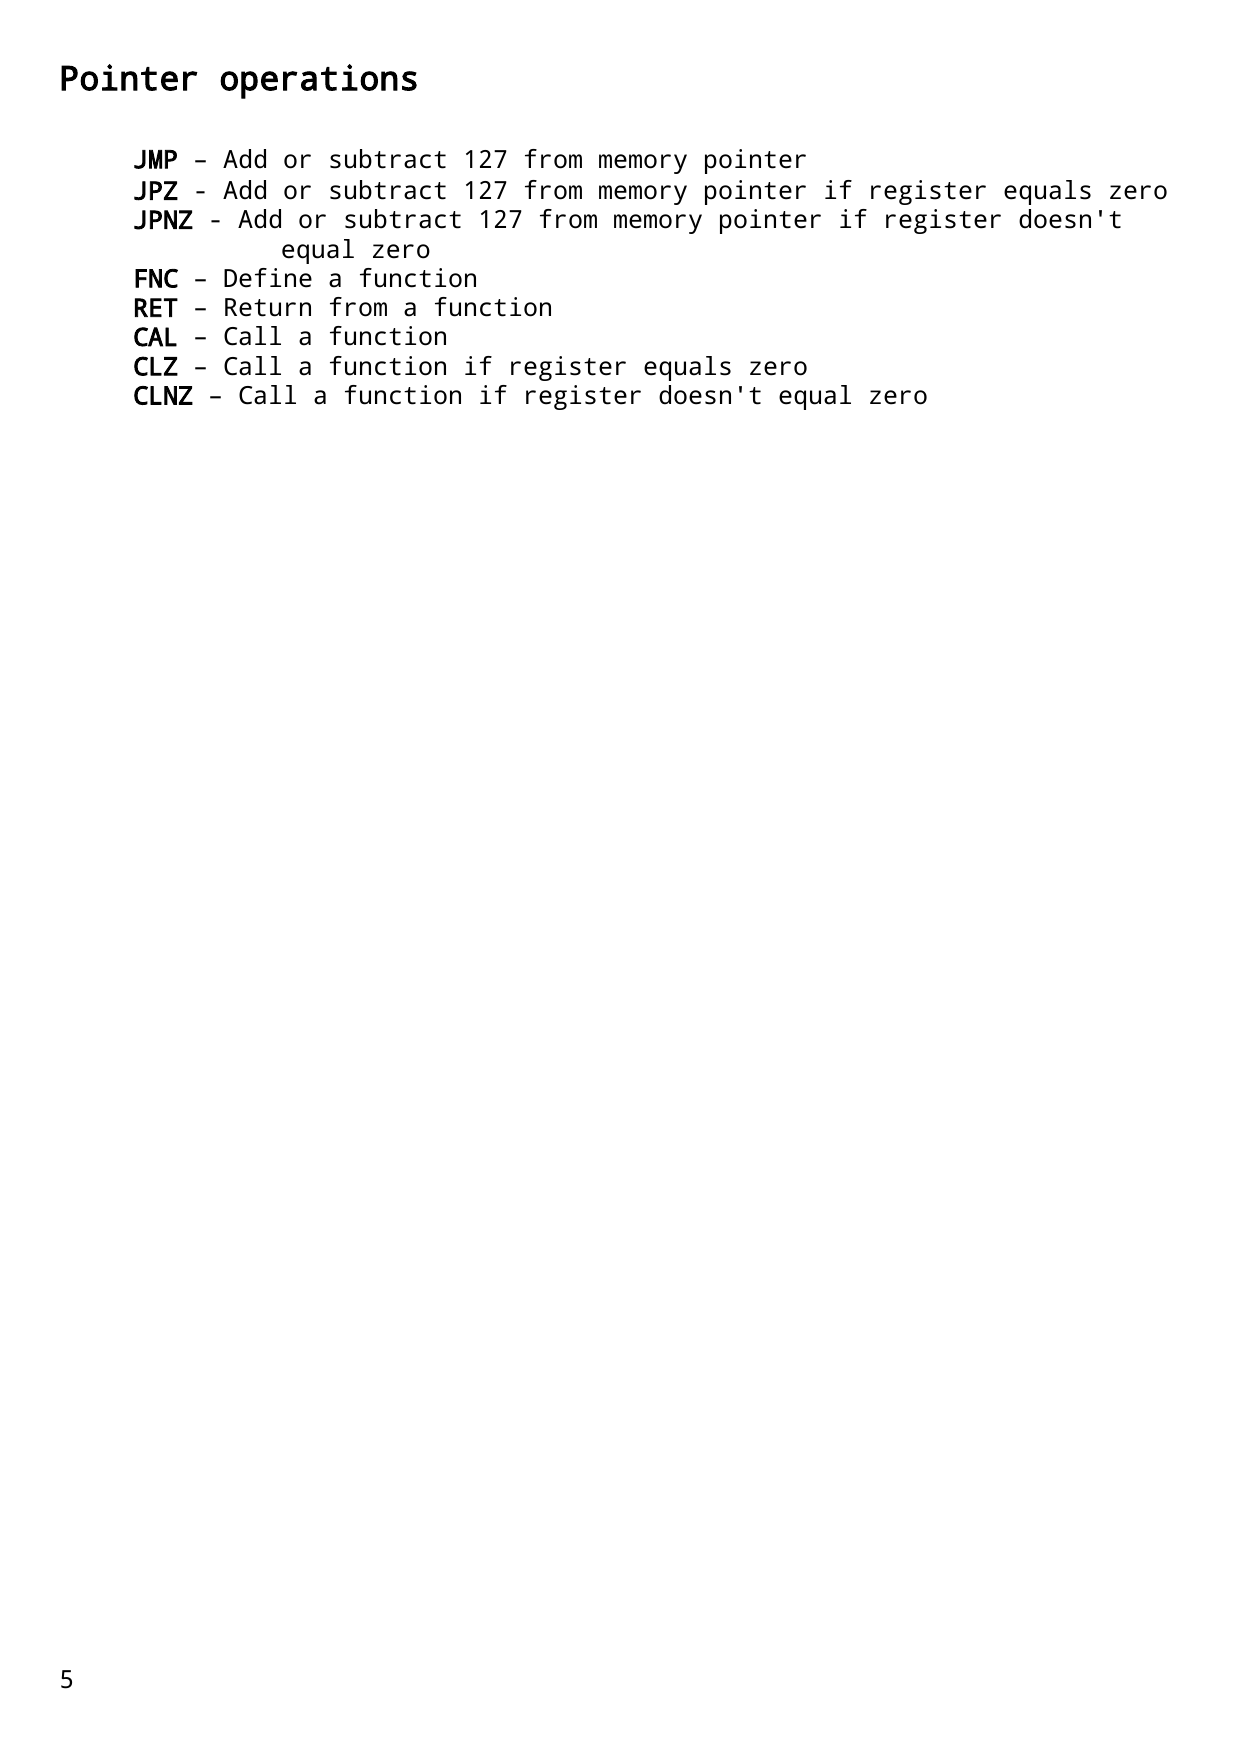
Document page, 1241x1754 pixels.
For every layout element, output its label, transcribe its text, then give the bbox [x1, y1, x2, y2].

text JPZ - Add or subtract 127 from memory pointer if register equals zero [59, 176, 1181, 206]
text CLNZ – Call a function if register doesn't equal zero [59, 381, 1181, 410]
text JMP – Add or subtract 127 from memory pointer [59, 137, 1181, 176]
text FNC – Define a function [59, 264, 1181, 293]
text Pointer operations [59, 59, 1181, 98]
text JPNZ - Add or subtract 127 from memory pointer if register doesn't equal zero [59, 206, 1181, 264]
text RET – Return from a function [59, 293, 1181, 323]
text CAL – Call a function [59, 323, 1181, 352]
text CLZ – Call a function if register equals zero [59, 352, 1181, 381]
